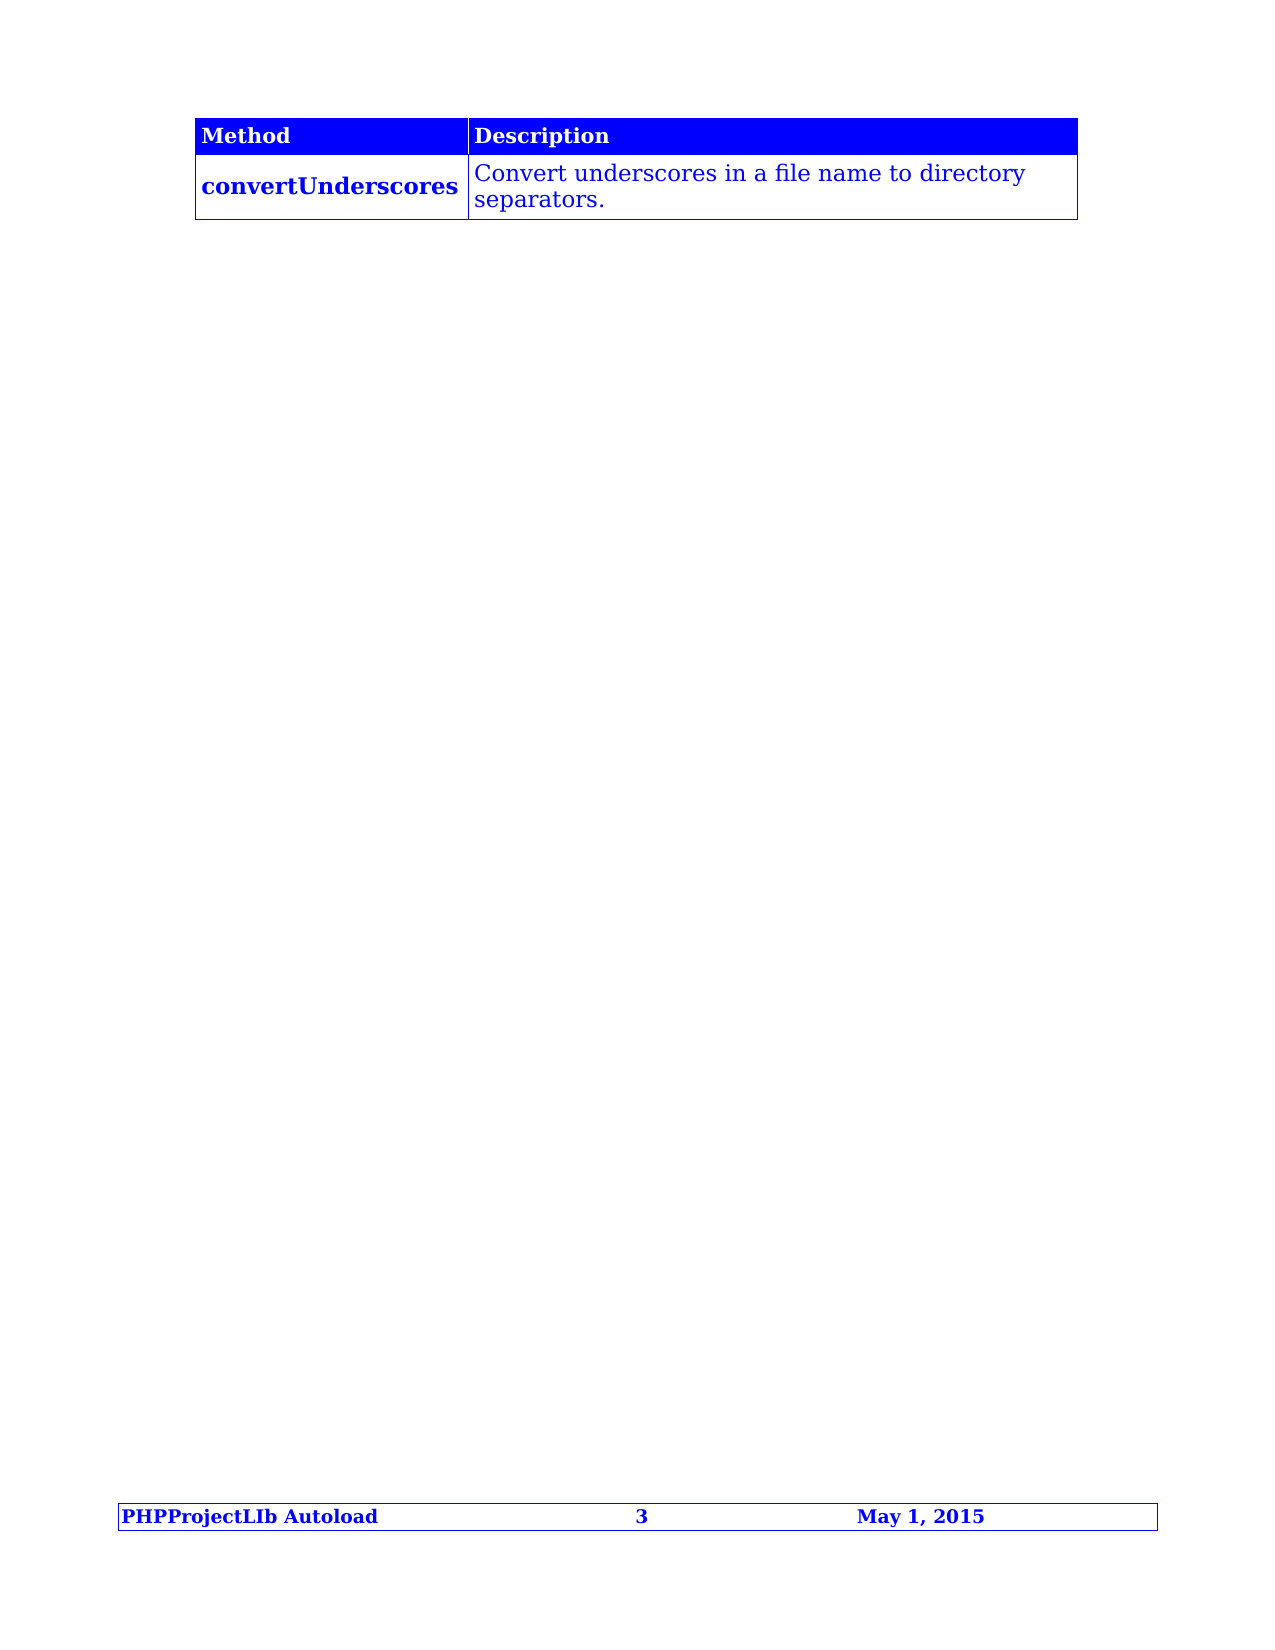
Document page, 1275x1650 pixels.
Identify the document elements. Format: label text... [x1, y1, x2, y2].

table_cell convertUnderscores [196, 155, 468, 219]
table_header Description [469, 119, 1077, 154]
table_cell Convert underscores in a file name to directory separators. [469, 155, 1077, 219]
table_header Method [196, 119, 468, 154]
